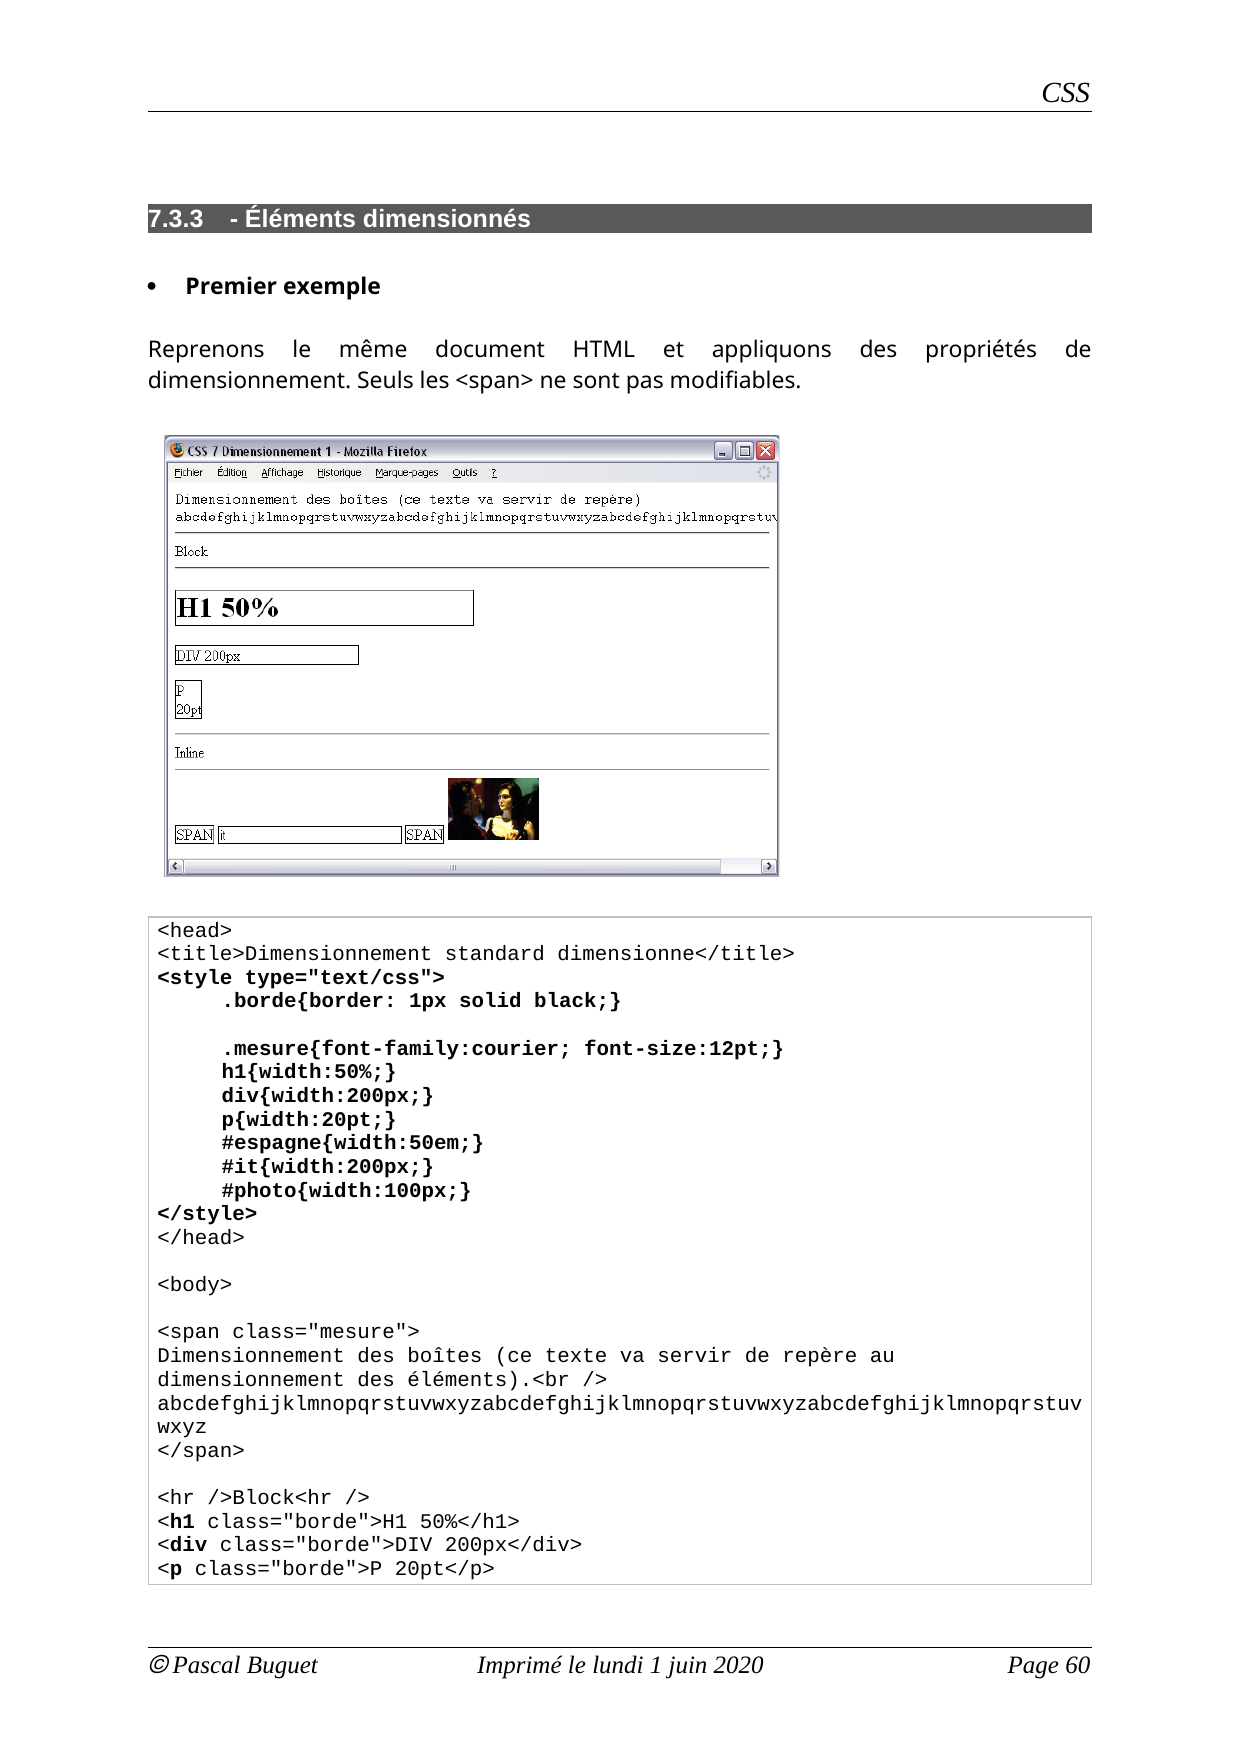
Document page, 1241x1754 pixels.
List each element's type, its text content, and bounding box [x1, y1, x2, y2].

text Dimensionnement des boîtes (ce texte va servir de repère au dimensionnement des éléments).<br /> [149, 1342, 1091, 1389]
text <div class="borde">DIV 200px</div> [149, 1531, 1091, 1555]
text #espagne{width:50em;} [149, 1129, 1091, 1153]
text </span> [149, 1437, 1091, 1460]
text </head> [149, 1224, 1091, 1247]
text #it{width:200px;} [149, 1153, 1091, 1177]
text div{width:200px;} [149, 1082, 1091, 1106]
text h1{width:50%;} [149, 1058, 1091, 1082]
picture [164, 435, 780, 877]
text Reprenons le même document HTML et appliquons des propriétés de dimensionnement. Seuls les <span> ne sont pas modifiables. [148, 333, 1092, 395]
text <body> [149, 1271, 1091, 1295]
text <hr />Block<hr /> [149, 1484, 1091, 1508]
text <h1 class="borde">H1 50%</h1> [149, 1508, 1091, 1531]
text <p class="borde">P 20pt</p> [149, 1555, 1091, 1584]
text <span class="mesure"> [149, 1318, 1091, 1342]
text p{width:20pt;} [149, 1106, 1091, 1129]
text </style> [149, 1200, 1091, 1224]
text <head> [149, 918, 1091, 940]
text <style type="text/css"> [149, 964, 1091, 987]
list Premier exemple [148, 270, 1092, 301]
text .borde{border: 1px solid black;} [149, 987, 1091, 1011]
subtitle - Éléments dimensionnés [148, 204, 1092, 233]
text abcdefghijklmnopqrstuvwxyzabcdefghijklmnopqrstuvwxyzabcdefghijklmnopqrstuvwxyz [149, 1389, 1091, 1437]
text .mesure{font-family:courier; font-size:12pt;} [149, 1035, 1091, 1058]
text #photo{width:100px;} [149, 1177, 1091, 1200]
text <title>Dimensionnement standard dimensionne</title> [149, 940, 1091, 964]
